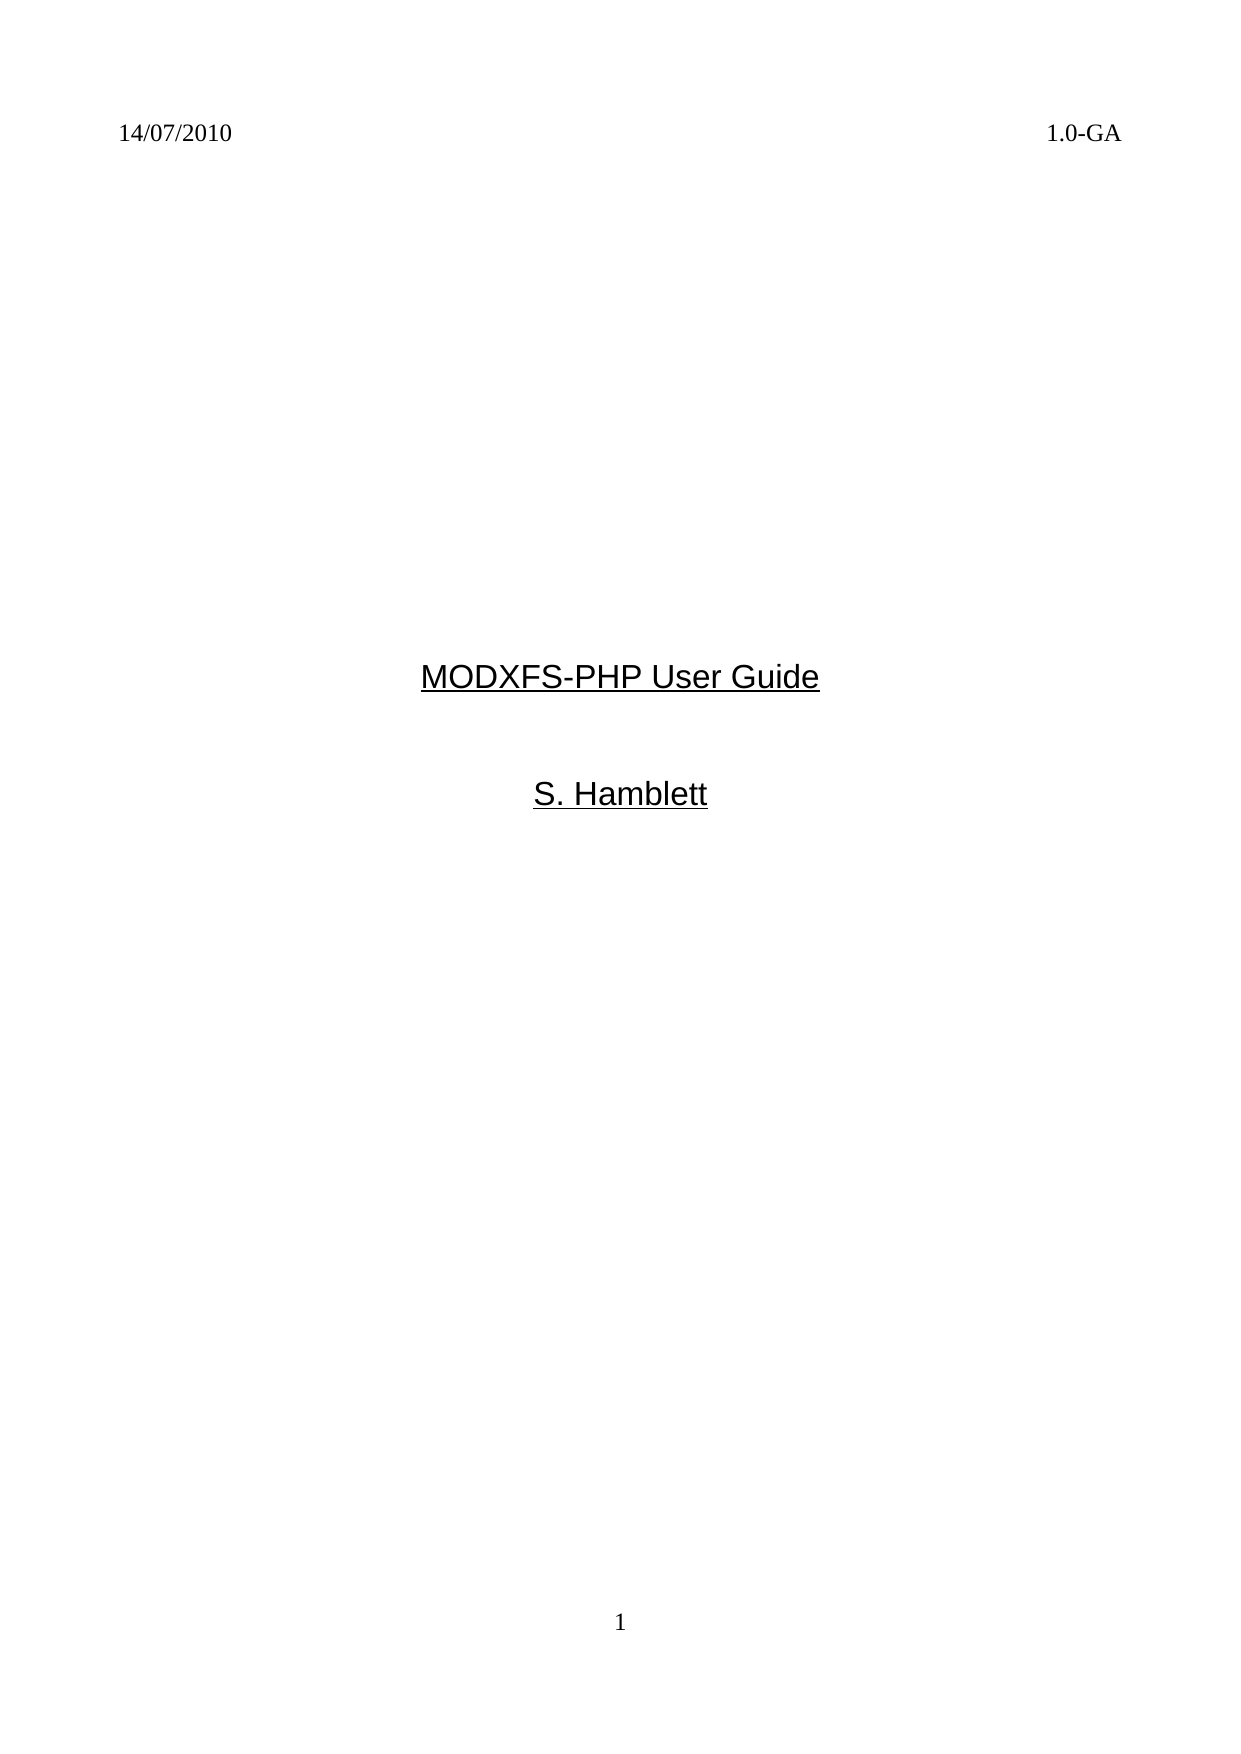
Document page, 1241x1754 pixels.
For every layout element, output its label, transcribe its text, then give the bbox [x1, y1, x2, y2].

subtitle MODXFS-PHP User Guide [118, 657, 1122, 695]
subtitle S. Hamblett [118, 774, 1122, 813]
